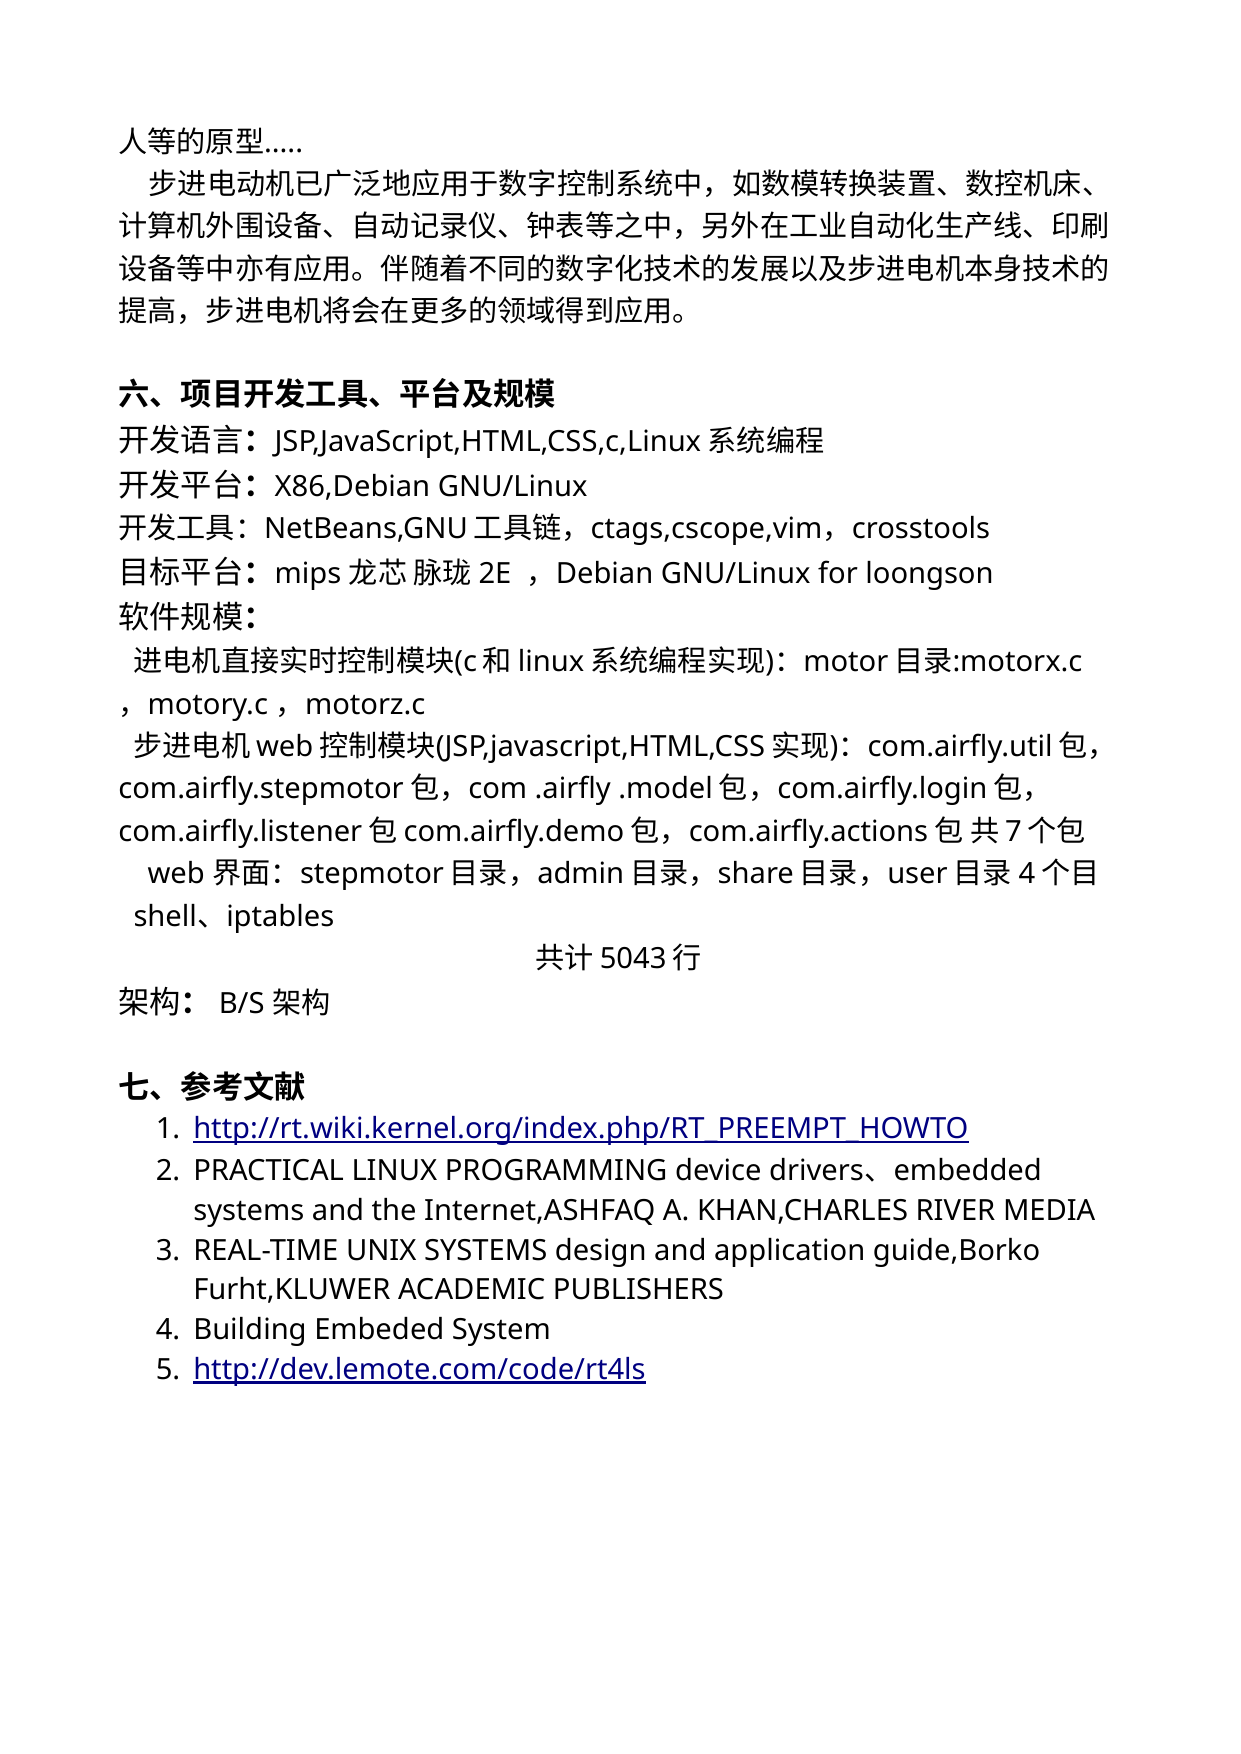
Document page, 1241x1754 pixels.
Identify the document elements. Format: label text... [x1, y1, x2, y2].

text 软件规模： [118, 593, 1122, 638]
text 七、参考文献 [118, 1062, 1122, 1107]
text 步进电动机已广泛地应用于数字控制系统中，如数模转换装置、数控机床、计算机外围设备、自动记录仪、钟表等之中，另外在工业自动化生产线、印刷设备等中亦有应用。伴随着不同的数字化技术的发展以及步进电机本身技术的提高，步进电机将会在更多的领域得到应用。 [118, 161, 1122, 330]
text 开发工具：NetBeans,GNU工具链，ctags,cscope,vim，crosstools [118, 505, 1122, 547]
text 架构： B/S 架构 [118, 977, 1122, 1022]
text 六、项目开发工具、平台及规模 [118, 369, 1122, 415]
text 开发平台：X86,Debian GNU/Linux [118, 460, 1122, 505]
text 目标平台：mips 龙芯 脉珑 2E ，Debian GNU/Linux for loongson [118, 547, 1122, 593]
list REAL-TIME UNIX SYSTEMS design and application guide,Borko Furht,KLUWER ACADEMIC PUBLISHERS [156, 1229, 1122, 1308]
text 开发语言：JSP,JavaScript,HTML,CSS,c,Linux系统编程 [118, 415, 1122, 460]
list PRACTICAL LINUX PROGRAMMING device drivers、embedded systems and the Internet,ASHFAQ A. KHAN,CHARLES RIVER MEDIA [156, 1147, 1122, 1229]
list http://rt.wiki.kernel.org/index.php/RT_PREEMPT_HOWTO [156, 1107, 1122, 1147]
text 共计5043行 [118, 935, 1122, 977]
text 人等的原型..... [118, 118, 1122, 161]
text web 界面：stepmotor目录，admin目录，share目录，user目录 4个目 [118, 850, 1122, 892]
text 进电机直接实时控制模块(c和linux系统编程实现)：motor目录:motorx.c ，motory.c ，motorz.c [118, 638, 1122, 723]
list http://dev.lemote.com/code/rt4ls [156, 1348, 1122, 1388]
text 步进电机web控制模块(JSP,javascript,HTML,CSS实现)：com.airfly.util包，com.airfly.stepmotor包，com .airfly .model包，com.airfly.login包，com.airfly.listener包com.airfly.demo包，com.airfly.actions包 共7个包 [118, 723, 1122, 850]
list Building Embeded System [156, 1308, 1122, 1348]
text shell、iptables [118, 892, 1122, 935]
